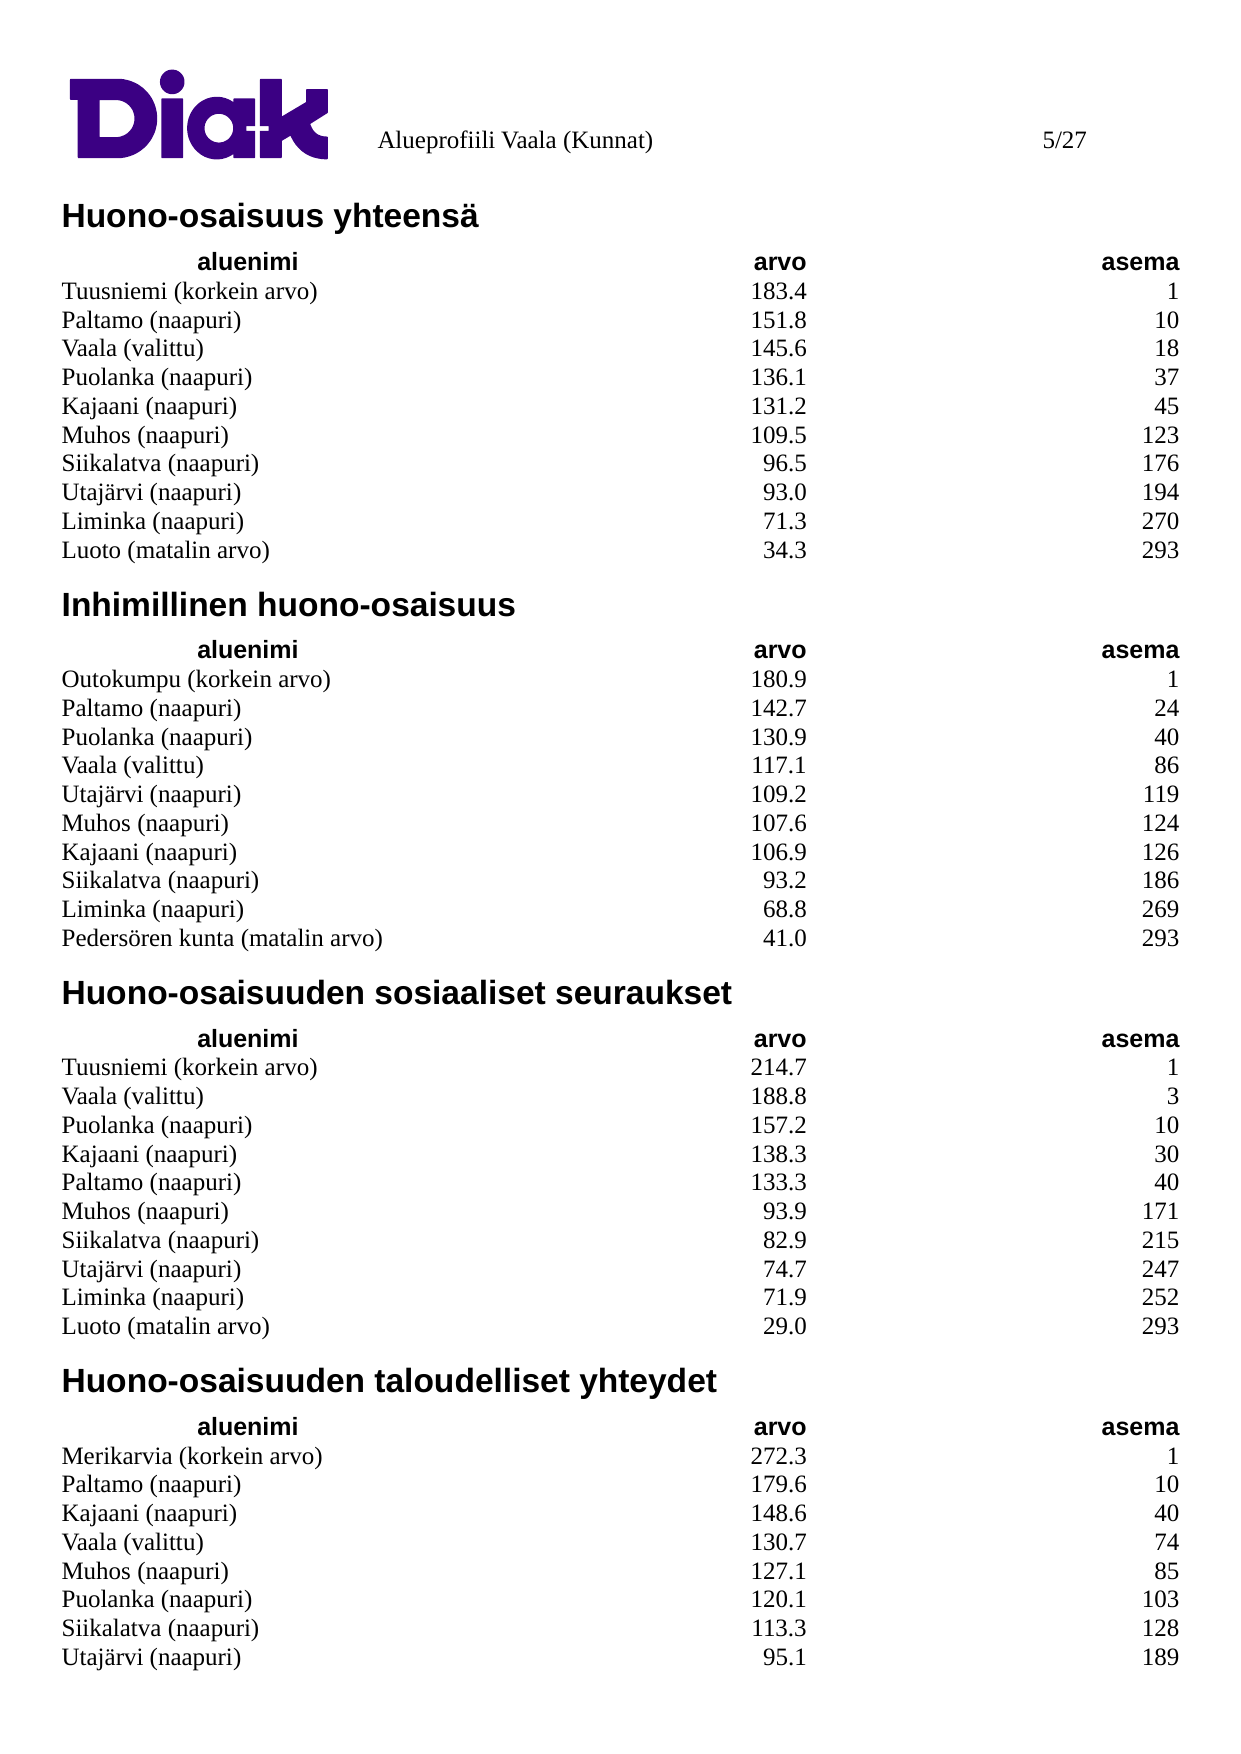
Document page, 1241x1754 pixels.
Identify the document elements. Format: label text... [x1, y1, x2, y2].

table_cell 117.1 [434, 751, 806, 779]
table_cell 40 [806, 1168, 1179, 1196]
table_cell 93.9 [434, 1196, 806, 1225]
table_cell 37 [806, 362, 1179, 391]
table_cell 133.3 [434, 1168, 806, 1196]
table_header arvo [434, 636, 806, 664]
table_cell 183.4 [434, 276, 806, 305]
table_cell 1 [806, 664, 1179, 693]
table_cell 145.6 [434, 334, 806, 362]
table_cell Puolanka (naapuri) [61, 1585, 434, 1613]
table_cell 18 [806, 334, 1179, 362]
table_cell 186 [806, 866, 1179, 894]
table_cell Vaala (valittu) [61, 1081, 434, 1110]
table_cell 41.0 [434, 923, 806, 952]
table_cell Muhos (naapuri) [61, 1556, 434, 1584]
table_cell 10 [806, 1470, 1179, 1498]
table_cell Paltamo (naapuri) [61, 1470, 434, 1498]
table_cell Siikalatva (naapuri) [61, 1225, 434, 1254]
subtitle Inhimillinen huono-osaisuus [61, 584, 1179, 623]
table_cell 106.9 [434, 837, 806, 866]
table_cell 96.5 [434, 449, 806, 477]
table_cell 171 [806, 1196, 1179, 1225]
table_cell Siikalatva (naapuri) [61, 866, 434, 894]
table_cell 34.3 [434, 535, 806, 563]
table_cell 148.6 [434, 1498, 806, 1527]
table_cell 247 [806, 1254, 1179, 1282]
table_cell 29.0 [434, 1311, 806, 1340]
table_cell 40 [806, 1498, 1179, 1527]
table_cell 126 [806, 837, 1179, 866]
table_cell Utajärvi (naapuri) [61, 1254, 434, 1282]
table_cell 68.8 [434, 894, 806, 923]
table_cell Kajaani (naapuri) [61, 1498, 434, 1527]
table_cell 293 [806, 923, 1179, 952]
table_cell 82.9 [434, 1225, 806, 1254]
table_cell Utajärvi (naapuri) [61, 477, 434, 506]
table_cell Liminka (naapuri) [61, 894, 434, 923]
table_cell 86 [806, 751, 1179, 779]
table_cell 120.1 [434, 1585, 806, 1613]
table_cell 214.7 [434, 1053, 806, 1081]
table_cell Utajärvi (naapuri) [61, 1642, 434, 1671]
table_cell 95.1 [434, 1642, 806, 1671]
table_cell Vaala (valittu) [61, 751, 434, 779]
table_cell 252 [806, 1283, 1179, 1311]
table_cell 293 [806, 1311, 1179, 1340]
table_header arvo [434, 247, 806, 276]
table_cell 93.0 [434, 477, 806, 506]
table_cell 130.7 [434, 1527, 806, 1556]
table_cell 24 [806, 693, 1179, 722]
table_cell Muhos (naapuri) [61, 1196, 434, 1225]
table_cell 109.2 [434, 779, 806, 808]
table_cell 10 [806, 1110, 1179, 1139]
table_header asema [806, 1024, 1179, 1052]
table_cell Vaala (valittu) [61, 334, 434, 362]
table_cell 1 [806, 1053, 1179, 1081]
subtitle Huono-osaisuuden taloudelliset yhteydet [61, 1361, 1179, 1399]
table_header asema [806, 1412, 1179, 1441]
table_cell 1 [806, 276, 1179, 305]
table_cell Paltamo (naapuri) [61, 693, 434, 722]
table_cell 151.8 [434, 305, 806, 333]
table_cell 130.9 [434, 722, 806, 751]
table_cell Utajärvi (naapuri) [61, 779, 434, 808]
table_cell 45 [806, 391, 1179, 420]
table_cell Siikalatva (naapuri) [61, 1613, 434, 1642]
table_cell 188.8 [434, 1081, 806, 1110]
table_cell 269 [806, 894, 1179, 923]
table_cell 93.2 [434, 866, 806, 894]
table_cell Kajaani (naapuri) [61, 391, 434, 420]
table_cell 74.7 [434, 1254, 806, 1282]
table_cell Liminka (naapuri) [61, 1283, 434, 1311]
table_cell Paltamo (naapuri) [61, 1168, 434, 1196]
table_cell 3 [806, 1081, 1179, 1110]
table_cell 157.2 [434, 1110, 806, 1139]
table_cell Puolanka (naapuri) [61, 722, 434, 751]
table_cell Tuusniemi (korkein arvo) [61, 1053, 434, 1081]
table_header asema [806, 247, 1179, 276]
table_cell 103 [806, 1585, 1179, 1613]
table_cell 74 [806, 1527, 1179, 1556]
table_cell 71.9 [434, 1283, 806, 1311]
table_cell Muhos (naapuri) [61, 420, 434, 448]
table_cell 40 [806, 722, 1179, 751]
table_cell 127.1 [434, 1556, 806, 1584]
table_header aluenimi [61, 1412, 434, 1441]
table_header aluenimi [61, 636, 434, 664]
table_header asema [806, 636, 1179, 664]
table_cell 180.9 [434, 664, 806, 693]
table_header aluenimi [61, 1024, 434, 1052]
table_cell 179.6 [434, 1470, 806, 1498]
table_cell Liminka (naapuri) [61, 506, 434, 535]
table_cell Paltamo (naapuri) [61, 305, 434, 333]
table_cell 71.3 [434, 506, 806, 535]
table_header aluenimi [61, 247, 434, 276]
table_cell Siikalatva (naapuri) [61, 449, 434, 477]
table_cell Outokumpu (korkein arvo) [61, 664, 434, 693]
table_cell 109.5 [434, 420, 806, 448]
table_cell Luoto (matalin arvo) [61, 535, 434, 563]
table_cell 1 [806, 1441, 1179, 1469]
table_cell Kajaani (naapuri) [61, 1139, 434, 1167]
table_cell Puolanka (naapuri) [61, 362, 434, 391]
table_cell 131.2 [434, 391, 806, 420]
table_cell 138.3 [434, 1139, 806, 1167]
table_cell 123 [806, 420, 1179, 448]
table_cell Vaala (valittu) [61, 1527, 434, 1556]
table_cell 272.3 [434, 1441, 806, 1469]
table_cell 136.1 [434, 362, 806, 391]
table_cell 10 [806, 305, 1179, 333]
table_cell 293 [806, 535, 1179, 563]
table_cell 128 [806, 1613, 1179, 1642]
table_cell Luoto (matalin arvo) [61, 1311, 434, 1340]
table_cell 119 [806, 779, 1179, 808]
table_cell 176 [806, 449, 1179, 477]
table_cell 107.6 [434, 808, 806, 837]
table_header arvo [434, 1412, 806, 1441]
table_cell Tuusniemi (korkein arvo) [61, 276, 434, 305]
table_cell 124 [806, 808, 1179, 837]
subtitle Huono-osaisuus yhteensä [61, 196, 1179, 235]
subtitle Huono-osaisuuden sosiaaliset seuraukset [61, 973, 1179, 1011]
table_cell 215 [806, 1225, 1179, 1254]
table_cell 85 [806, 1556, 1179, 1584]
table_cell 189 [806, 1642, 1179, 1671]
table_cell 30 [806, 1139, 1179, 1167]
table_cell 142.7 [434, 693, 806, 722]
table_cell 270 [806, 506, 1179, 535]
table_cell Pedersören kunta (matalin arvo) [61, 923, 434, 952]
table_cell 113.3 [434, 1613, 806, 1642]
table_cell Merikarvia (korkein arvo) [61, 1441, 434, 1469]
table_cell Muhos (naapuri) [61, 808, 434, 837]
table_header arvo [434, 1024, 806, 1052]
table_cell 194 [806, 477, 1179, 506]
table_cell Kajaani (naapuri) [61, 837, 434, 866]
table_cell Puolanka (naapuri) [61, 1110, 434, 1139]
